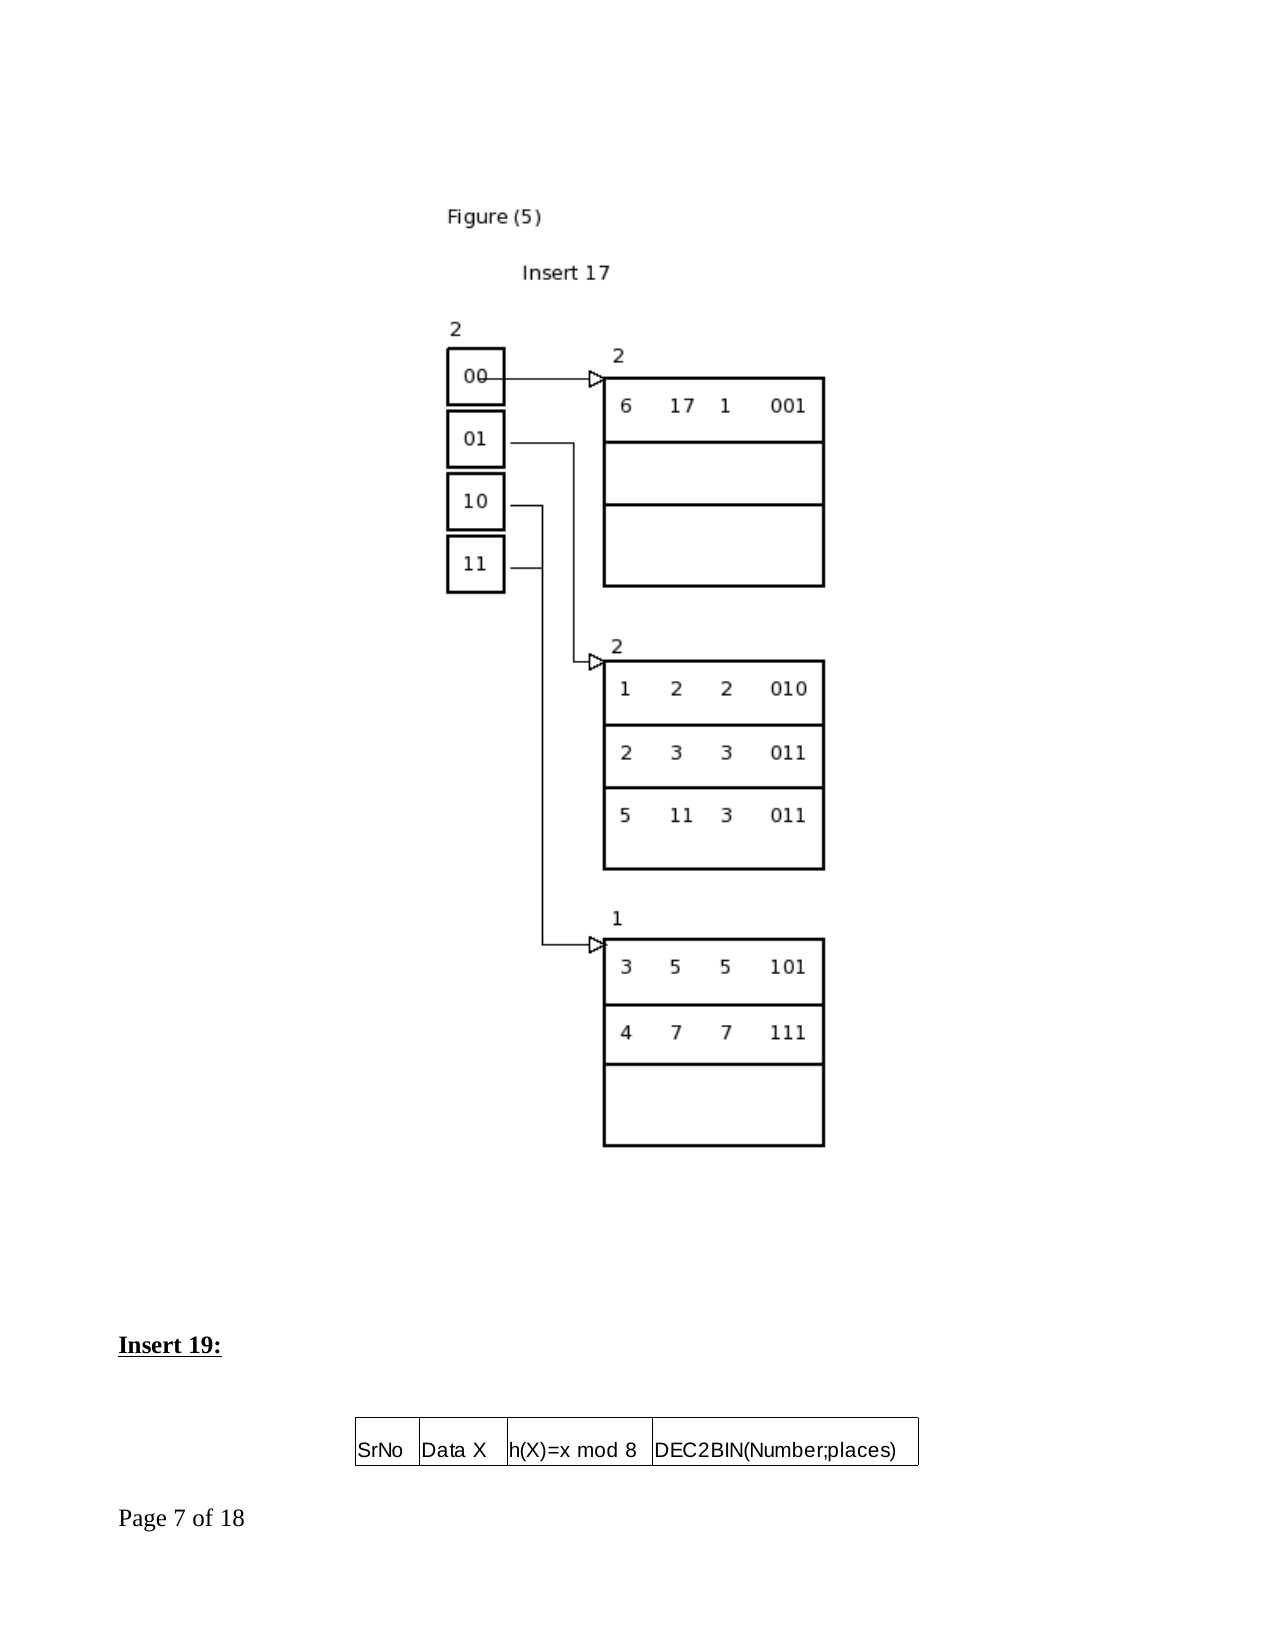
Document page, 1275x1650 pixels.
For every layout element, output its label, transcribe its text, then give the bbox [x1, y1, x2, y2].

picture [412, 205, 863, 1185]
text Insert 19: [118, 1330, 1157, 1359]
